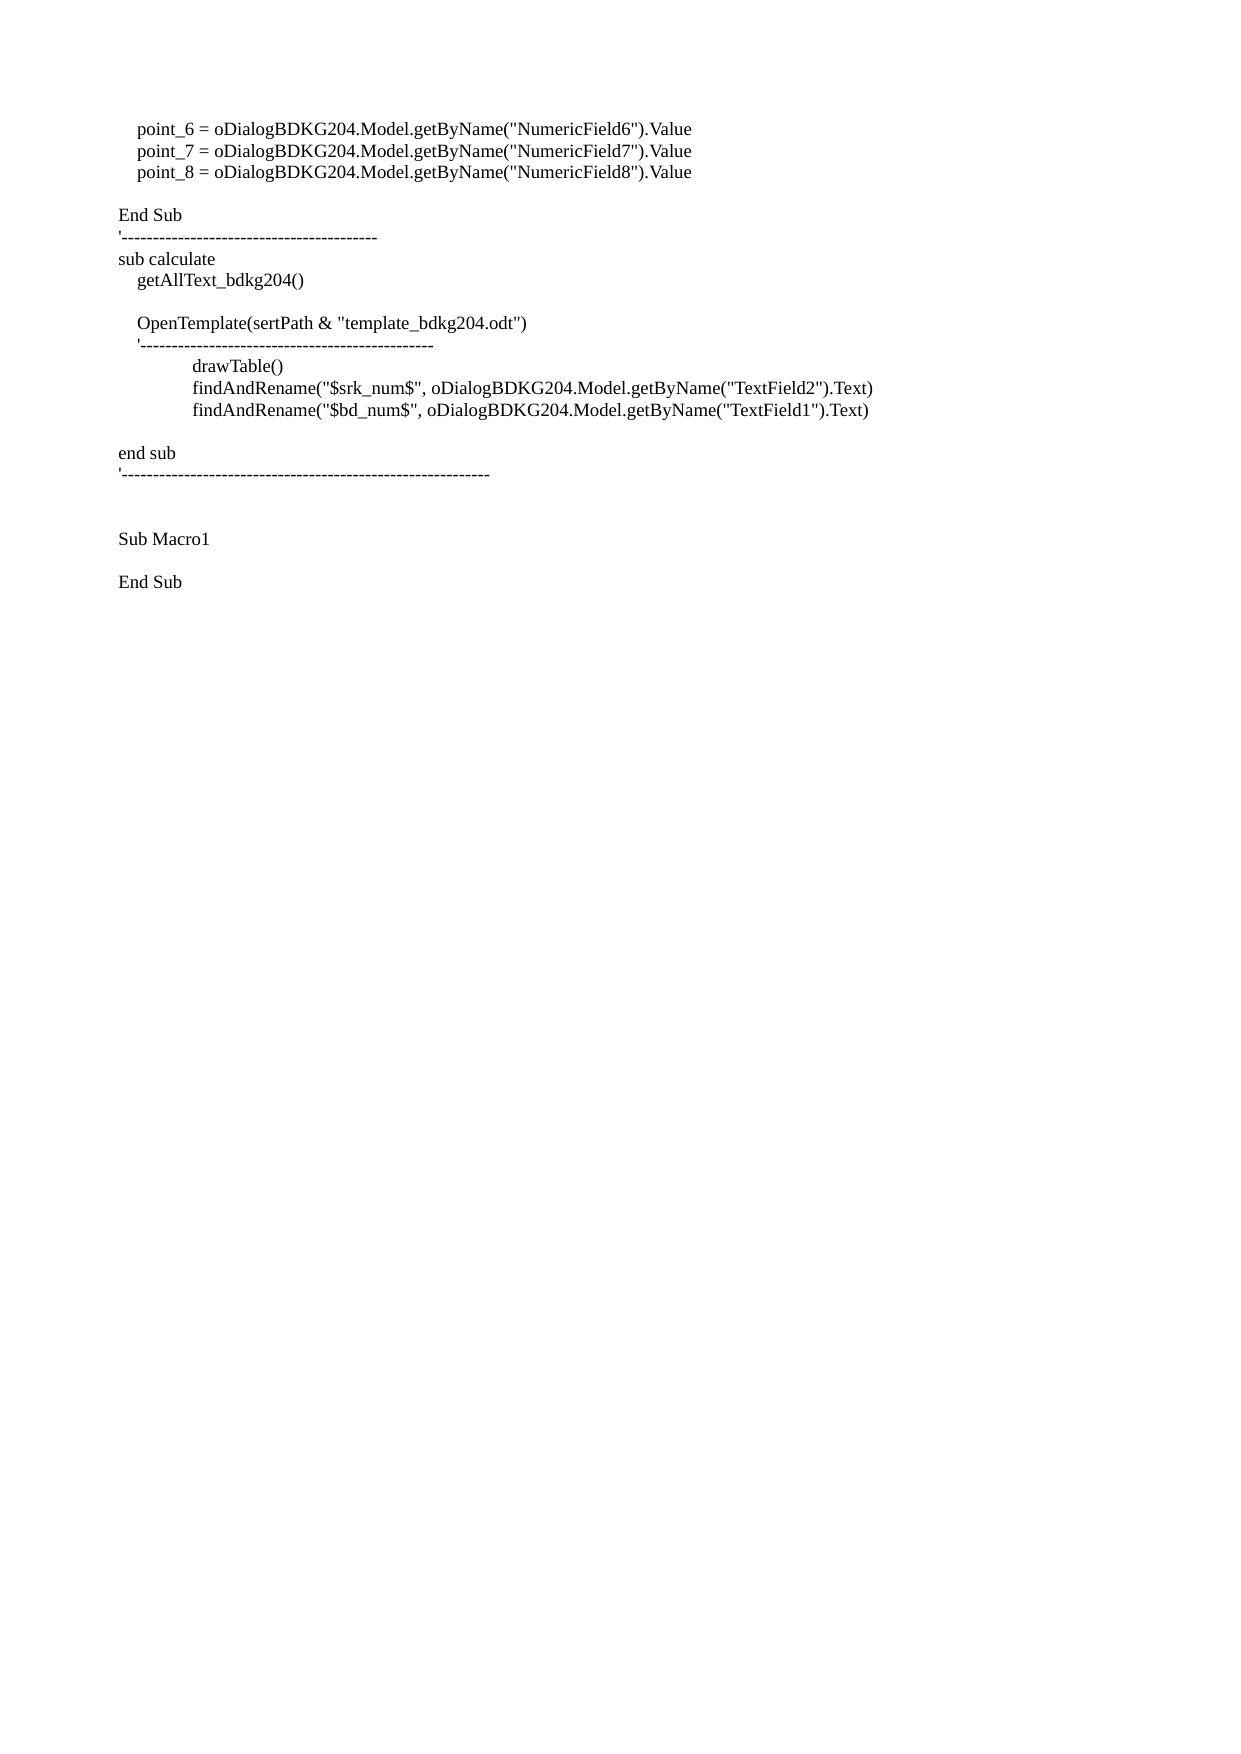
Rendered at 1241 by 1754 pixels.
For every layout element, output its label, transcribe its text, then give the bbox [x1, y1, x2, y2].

text drawTable() [118, 355, 1122, 377]
text Sub Macro1 [118, 528, 1122, 549]
text End Sub [118, 204, 1122, 226]
text '----------------------------------------------- [118, 334, 1122, 355]
text '----------------------------------------------------------- [118, 463, 1122, 485]
text sub calculate [118, 247, 1122, 269]
text findAndRename("$bd_num$", oDialogBDKG204.Model.getByName("TextField1").Text) [118, 398, 1122, 420]
text point_8 = oDialogBDKG204.Model.getByName("NumericField8").Value [118, 161, 1122, 183]
text point_6 = oDialogBDKG204.Model.getByName("NumericField6").Value [118, 118, 1122, 140]
text OpenTemplate(sertPath & "template_bdkg204.odt") [118, 312, 1122, 334]
text '----------------------------------------- [118, 226, 1122, 247]
text point_7 = oDialogBDKG204.Model.getByName("NumericField7").Value [118, 140, 1122, 161]
text findAndRename("$srk_num$", oDialogBDKG204.Model.getByName("TextField2").Text) [118, 377, 1122, 398]
text getAllText_bdkg204() [118, 269, 1122, 291]
text End Sub [118, 571, 1122, 592]
text end sub [118, 442, 1122, 463]
